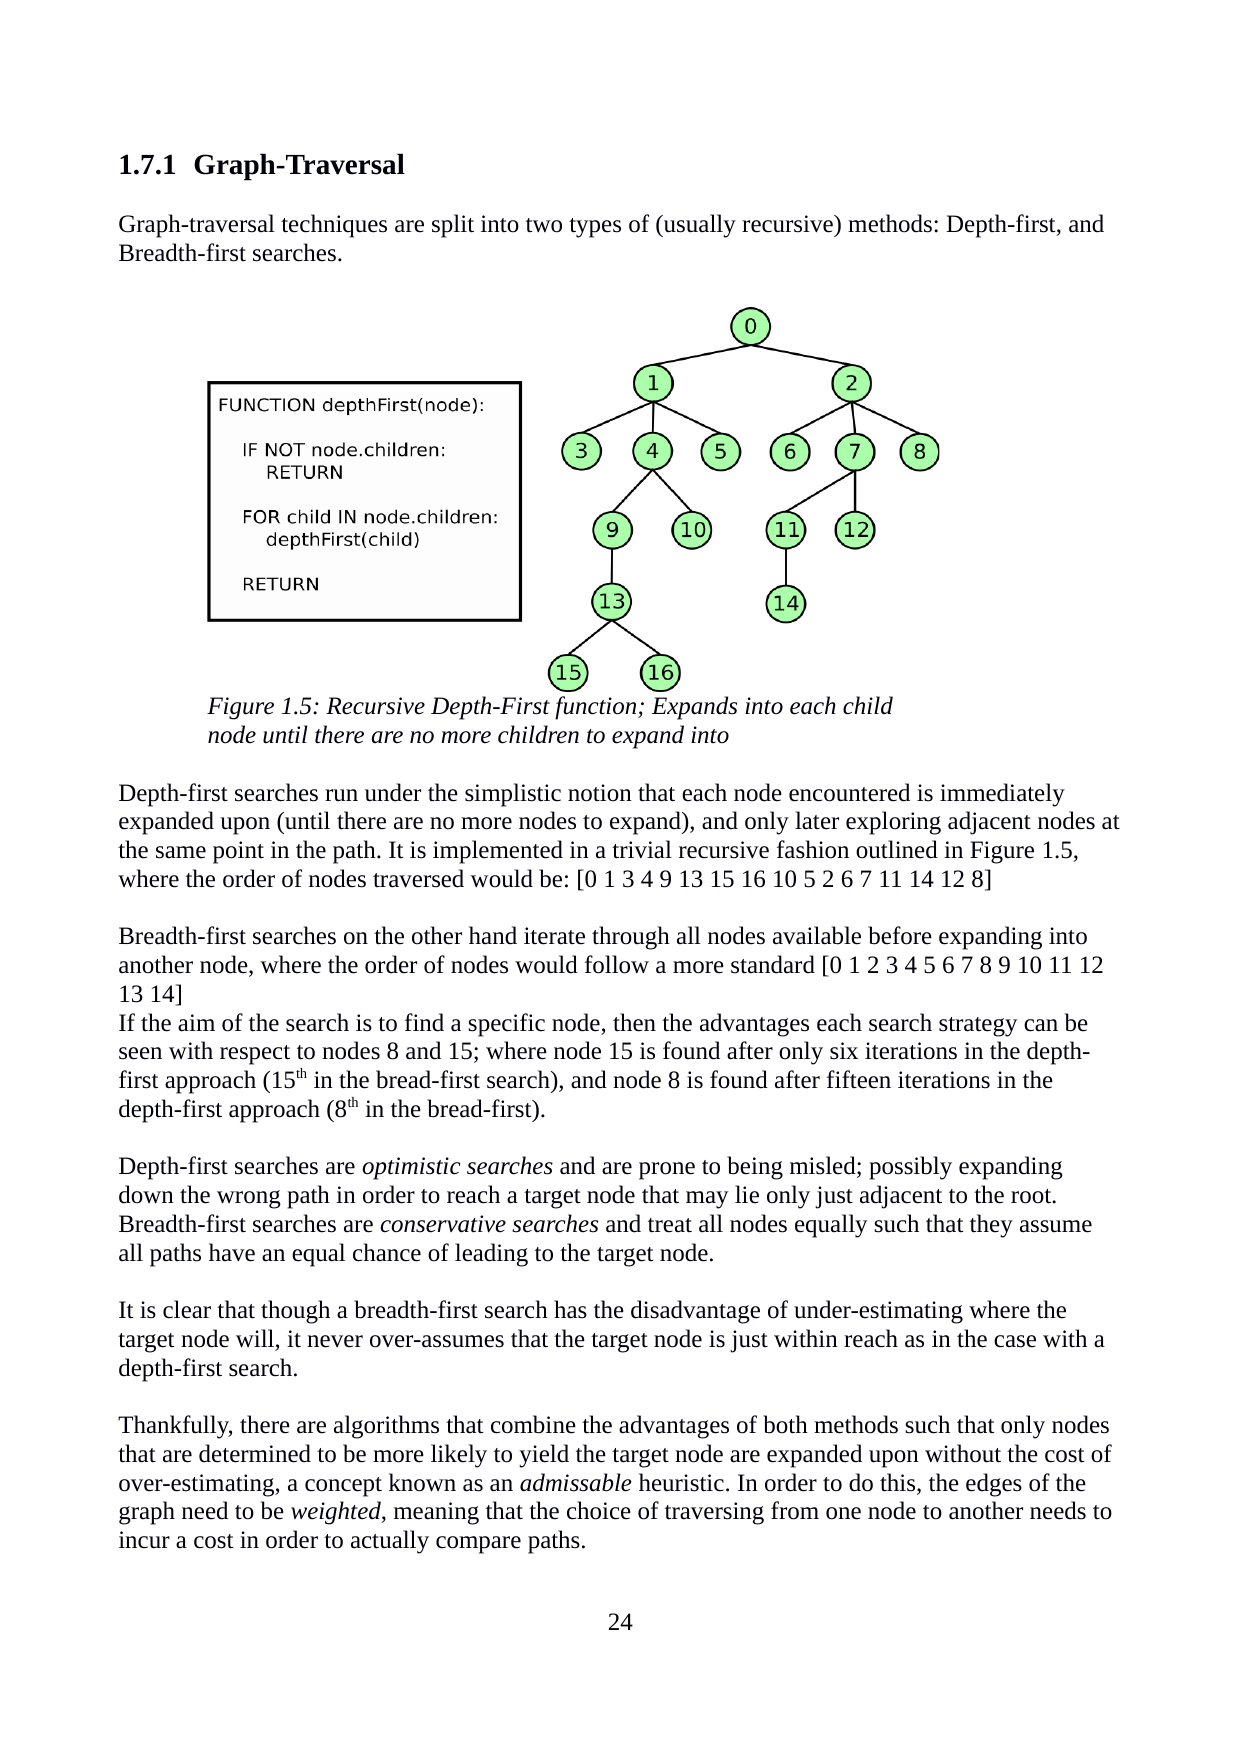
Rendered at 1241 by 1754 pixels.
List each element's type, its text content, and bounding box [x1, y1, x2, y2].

text Depth-first searches are optimistic searches and are prone to being misled; possibly expanding down the wrong path in order to reach a target node that may lie only just adjacent to the root. Breadth-first searches are conservative searches and treat all nodes equally such that they assume all paths have an equal chance of leading to the target node. [118, 1151, 1122, 1266]
text Figure 1.5: Recursive Depth-First function; Expands into each child node until there are no more children to expand into [207, 692, 939, 749]
text Depth-first searches run under the simplistic notion that each node encountered is immediately expanded upon (until there are no more nodes to expand), and only later exploring adjacent nodes at the same point in the path. It is implemented in a trivial recursive fashion outlined in Figure 1.5, where the order of nodes traversed would be: [0 1 3 4 9 13 15 16 10 5 2 6 7 11 14 12 8] [118, 778, 1122, 893]
picture [207, 307, 940, 692]
text Breadth-first searches on the other hand iterate through all nodes available before expanding into another node, where the order of nodes would follow a more standard [0 1 2 3 4 5 6 7 8 9 10 11 12 13 14] [118, 921, 1122, 1008]
text Graph-traversal techniques are split into two types of (usually recursive) methods: Depth-first, and Breadth-first searches. [118, 209, 1122, 267]
text Thankfully, there are algorithms that combine the advantages of both methods such that only nodes that are determined to be more likely to yield the target node are expanded upon without the cost of over-estimating, a concept known as an admissable heuristic. In order to do this, the edges of the graph need to be weighted, meaning that the choice of traversing from one node to another needs to incur a cost in order to actually compare paths. [118, 1410, 1122, 1554]
text It is clear that though a breadth-first search has the disadvantage of under-estimating where the target node will, it never over-assumes that the target node is just within reach as in the case with a depth-first search. [118, 1295, 1122, 1381]
text If the aim of the search is to find a specific node, then the advantages each search strategy can be seen with respect to nodes 8 and 15; where node 15 is found after only six iterations in the depth-first approach (15th in the bread-first search), and node 8 is found after fifteen iterations in the depth-first approach (8th in the bread-first). [118, 1008, 1122, 1123]
subtitle Graph-Traversal [118, 147, 1122, 180]
